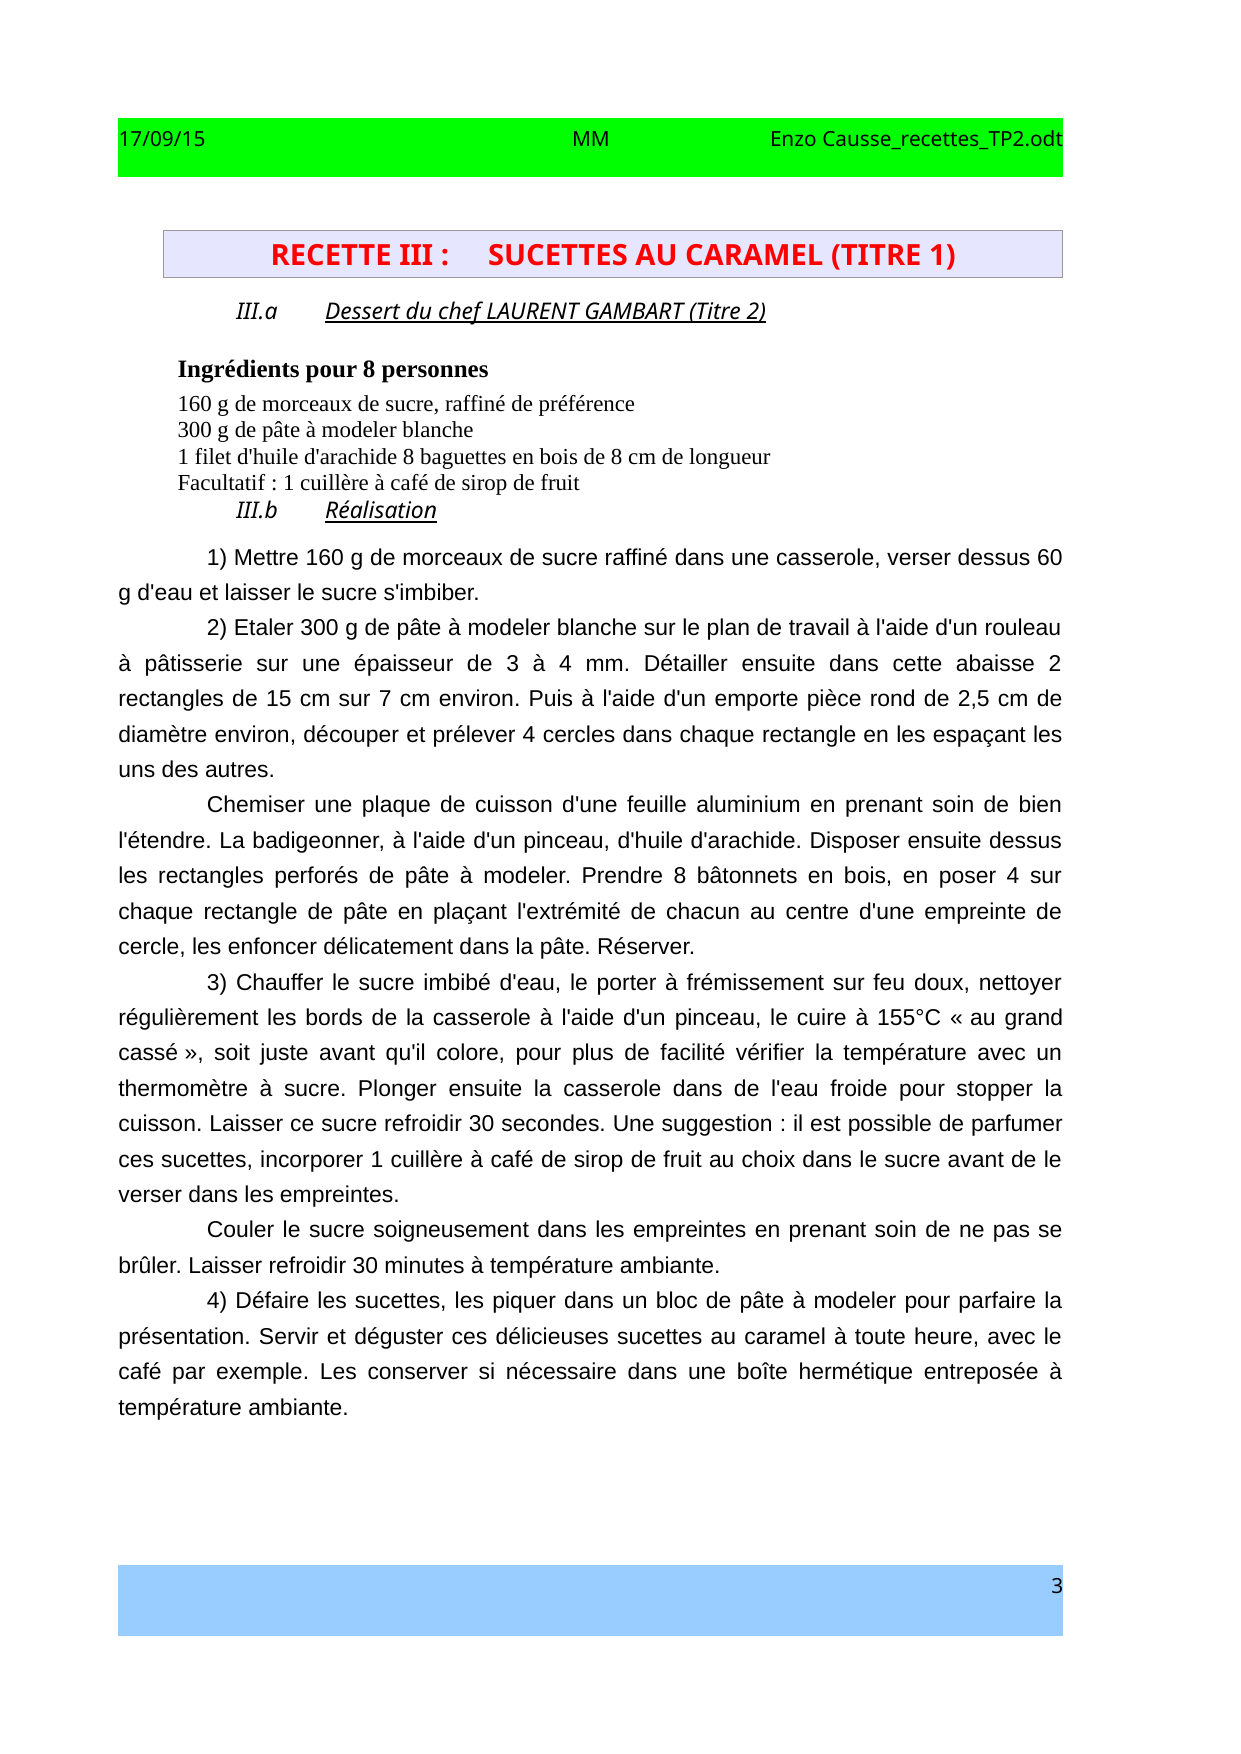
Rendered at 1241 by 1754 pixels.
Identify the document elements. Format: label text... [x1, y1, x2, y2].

text 4) Défaire les sucettes, les piquer dans un bloc de pâte à modeler pour parfaire la présentation. Servir et déguster ces délicieuses sucettes au caramel à toute heure, avec le café par exemple. Les conserver si nécessaire dans une boîte hermétique entreposée à température ambiante. [118, 1280, 1063, 1422]
subtitle Réalisation [177, 495, 1063, 525]
subtitle Dessert du chef LAURENT GAMBART (Titre 2) [177, 296, 1063, 325]
text Couler le sucre soigneusement dans les empreintes en prenant soin de ne pas se brûler. Laisser refroidir 30 minutes à température ambiante. [118, 1209, 1063, 1280]
subtitle 300 g de pâte à modeler blanche [177, 416, 1063, 443]
text 1) Mettre 160 g de morceaux de sucre raffiné dans une casserole, verser dessus 60 g d'eau et laisser le sucre s'imbiber. [118, 537, 1063, 607]
subtitle 160 g de morceaux de sucre, raffiné de préférence [177, 390, 1063, 416]
subtitle Facultatif : 1 cuillère à café de sirop de fruit [177, 469, 1063, 495]
text Chemiser une plaque de cuisson d'une feuille aluminium en prenant soin de bien l'étendre. La badigeonner, à l'aide d'un pinceau, d'huile d'arachide. Disposer ensuite dessus les rectangles perforés de pâte à modeler. Prendre 8 bâtonnets en bois, en poser 4 sur chaque rectangle de pâte en plaçant l'extrémité de chacun au centre d'une empreinte de cercle, les enfoncer délicatement dans la pâte. Réserver. [118, 784, 1063, 962]
text 3) Chauffer le sucre imbibé d'eau, le porter à frémissement sur feu doux, nettoyer régulièrement les bords de la casserole à l'aide d'un pinceau, le cuire à 155°C « au grand cassé », soit juste avant qu'il colore, pour plus de facilité vérifier la température avec un thermomètre à sucre. Plonger ensuite la casserole dans de l'eau froide pour stopper la cuisson. Laisser ce sucre refroidir 30 secondes. Une suggestion : il est possible de parfumer ces sucettes, incorporer 1 cuillère à café de sirop de fruit au choix dans le sucre avant de le verser dans les empreintes. [118, 962, 1063, 1209]
subtitle 1 filet d'huile d'arachide 8 baguettes en bois de 8 cm de longueur [177, 443, 1063, 469]
subtitle Sucettes au caramel (Titre 1) [164, 231, 1062, 277]
text 2) Etaler 300 g de pâte à modeler blanche sur le plan de travail à l'aide d'un rouleau à pâtisserie sur une épaisseur de 3 à 4 mm. Détailler ensuite dans cette abaisse 2 rectangles de 15 cm sur 7 cm environ. Puis à l'aide d'un emporte pièce rond de 2,5 cm de diamètre environ, découper et prélever 4 cercles dans chaque rectangle en les espaçant les uns des autres. [118, 607, 1063, 784]
subtitle Ingrédients pour 8 personnes [177, 349, 1063, 384]
